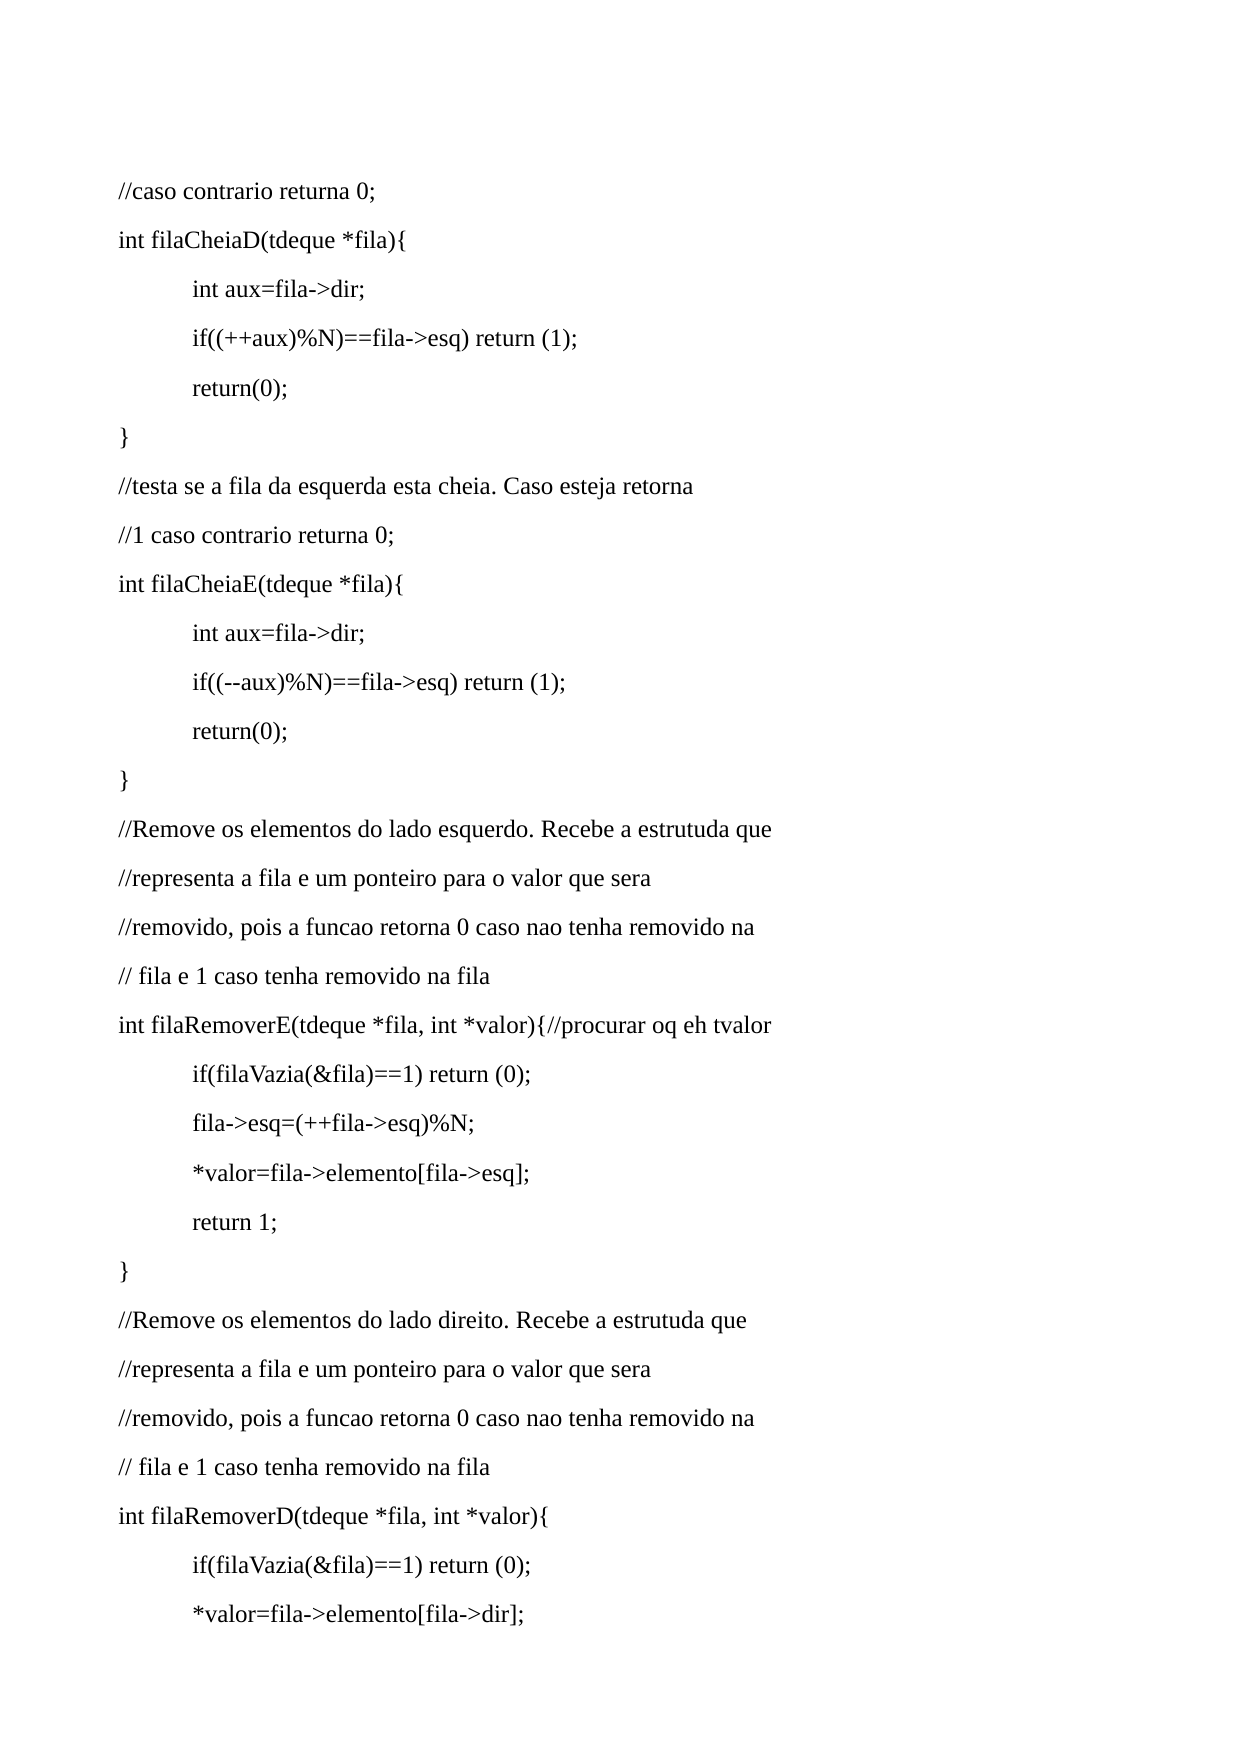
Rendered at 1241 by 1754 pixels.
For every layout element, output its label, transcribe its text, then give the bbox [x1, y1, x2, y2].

text // fila e 1 caso tenha removido na fila [118, 1452, 1122, 1481]
text if(filaVazia(&fila)==1) return (0); [118, 1550, 1122, 1579]
text //Remove os elementos do lado direito. Recebe a estrutuda que [118, 1305, 1122, 1333]
text *valor=fila->elemento[fila->esq]; [118, 1158, 1122, 1186]
text //Remove os elementos do lado esquerdo. Recebe a estrutuda que [118, 814, 1122, 843]
text //caso contrario returna 0; [118, 176, 1122, 205]
text int filaCheiaE(tdeque *fila){ [118, 569, 1122, 598]
text return(0); [118, 716, 1122, 745]
text int filaRemoverD(tdeque *fila, int *valor){ [118, 1501, 1122, 1530]
text //1 caso contrario returna 0; [118, 520, 1122, 548]
text int aux=fila->dir; [118, 274, 1122, 303]
text int aux=fila->dir; [118, 618, 1122, 647]
text return(0); [118, 373, 1122, 401]
text *valor=fila->elemento[fila->dir]; [118, 1599, 1122, 1628]
text //removido, pois a funcao retorna 0 caso nao tenha removido na [118, 912, 1122, 941]
text int filaRemoverE(tdeque *fila, int *valor){//procurar oq eh tvalor [118, 1010, 1122, 1039]
text } [118, 765, 1122, 794]
text } [118, 1256, 1122, 1284]
text if(filaVazia(&fila)==1) return (0); [118, 1059, 1122, 1088]
text fila->esq=(++fila->esq)%N; [118, 1108, 1122, 1137]
text } [118, 422, 1122, 450]
text return 1; [118, 1207, 1122, 1235]
text //representa a fila e um ponteiro para o valor que sera [118, 1354, 1122, 1383]
text // fila e 1 caso tenha removido na fila [118, 961, 1122, 990]
text //representa a fila e um ponteiro para o valor que sera [118, 863, 1122, 892]
text if((++aux)%N)==fila->esq) return (1); [118, 323, 1122, 352]
text //removido, pois a funcao retorna 0 caso nao tenha removido na [118, 1403, 1122, 1432]
text int filaCheiaD(tdeque *fila){ [118, 225, 1122, 254]
text if((--aux)%N)==fila->esq) return (1); [118, 667, 1122, 696]
text //testa se a fila da esquerda esta cheia. Caso esteja retorna [118, 471, 1122, 499]
